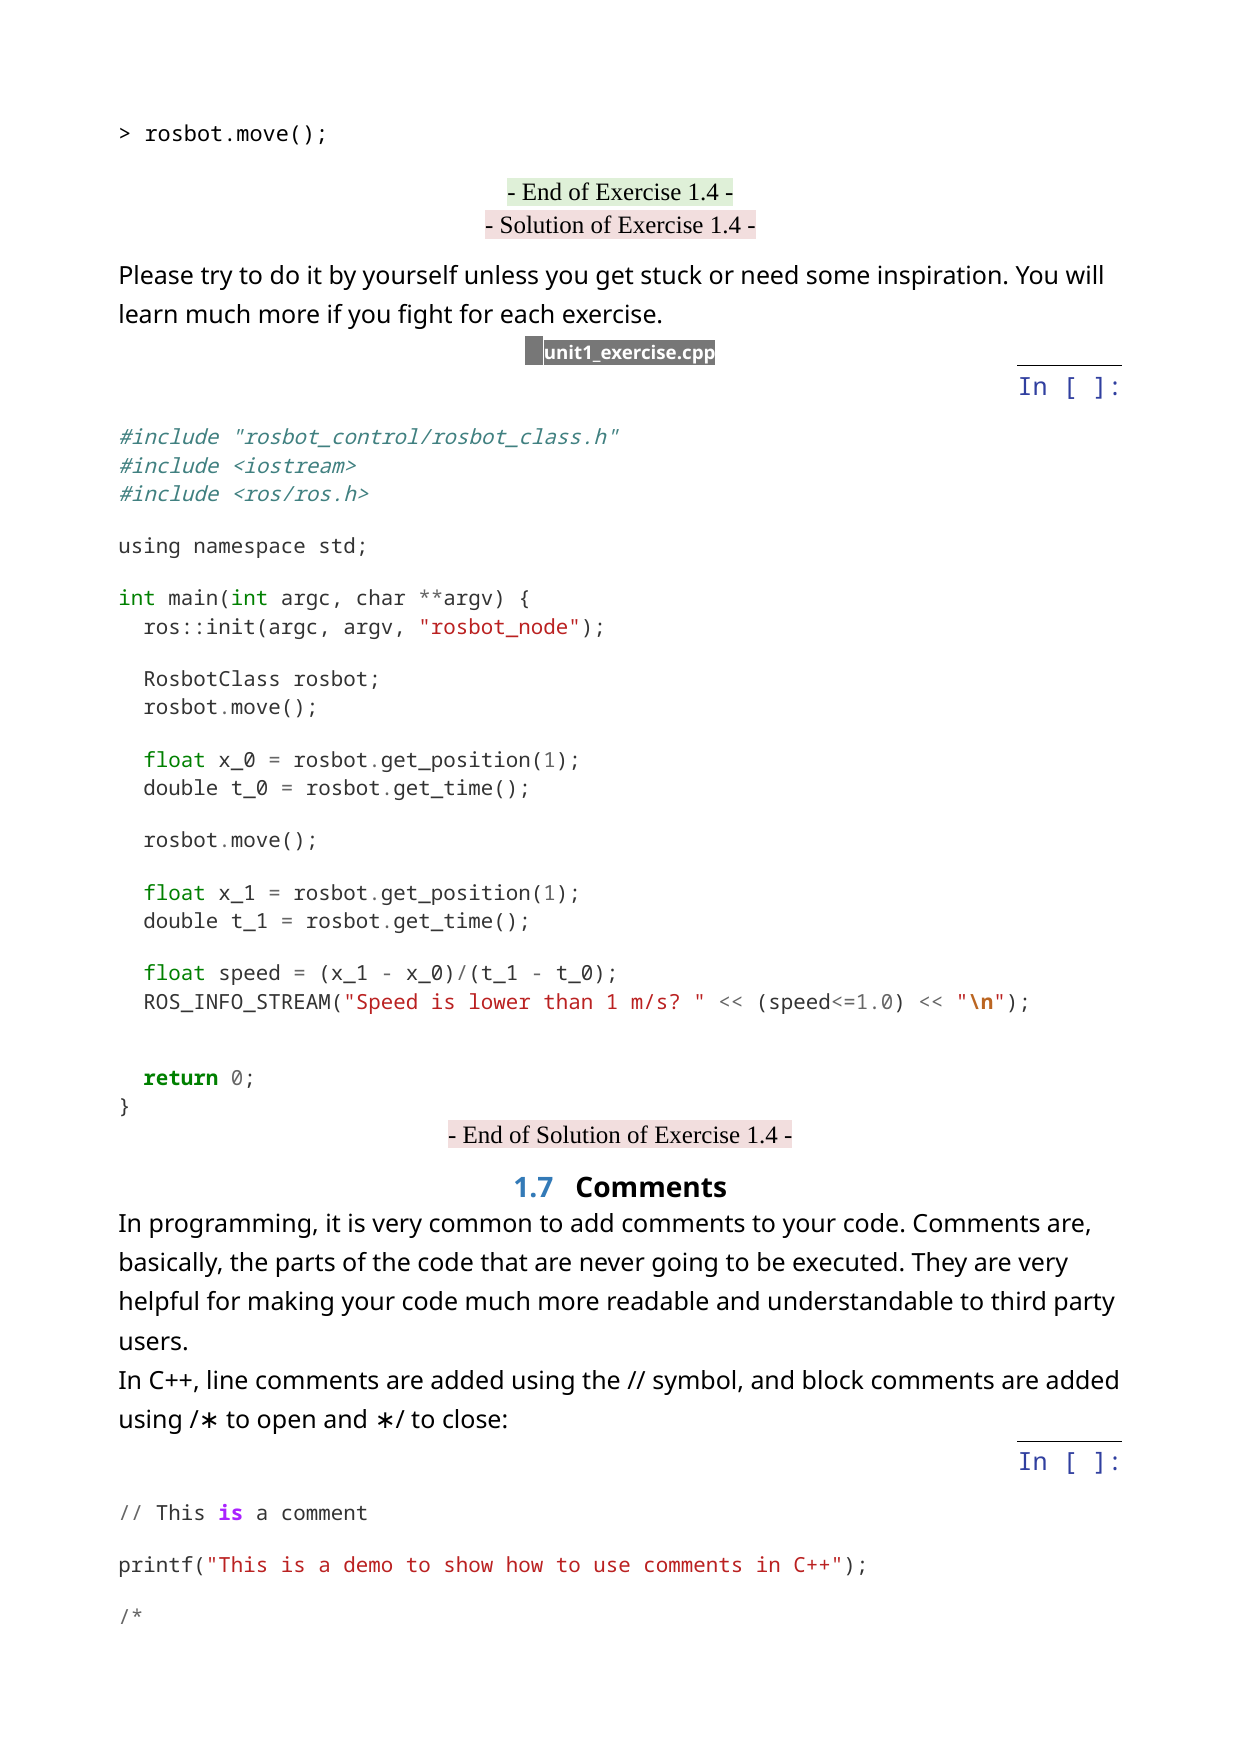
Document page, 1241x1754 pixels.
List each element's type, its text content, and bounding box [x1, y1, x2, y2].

text - End of Exercise 1.4 - [118, 177, 1122, 206]
text In C++, line comments are added using the // symbol, and block comments are added using /∗ to open and ∗/ to close: [118, 1362, 1122, 1436]
subtitle 1.7 Comments [118, 1167, 1122, 1206]
text float x_0 = rosbot.get_position(1); [118, 745, 1122, 773]
text return 0; [118, 1063, 1122, 1091]
text } [118, 1091, 1122, 1120]
text Please try to do it by yourself unless you get stuck or need some inspiration. You will learn much more if you fight for each exercise. [118, 258, 1122, 331]
text float x_1 = rosbot.get_position(1); [118, 878, 1122, 906]
text // This is a comment [118, 1498, 1122, 1526]
text RosbotClass rosbot; [118, 664, 1122, 692]
text - Solution of Exercise 1.4 - [118, 210, 1122, 239]
text ros::init(argc, argv, "rosbot_node"); [118, 612, 1122, 640]
text > rosbot.move(); [118, 118, 1122, 148]
text printf("This is a demo to show how to use comments in C++"); [118, 1550, 1122, 1578]
text - End of Solution of Exercise 1.4 - [118, 1120, 1122, 1148]
text rosbot.move(); [118, 692, 1122, 721]
text float speed = (x_1 - x_0)/(t_1 - t_0); [118, 958, 1122, 987]
text #include "rosbot_control/rosbot_class.h" [118, 422, 1122, 451]
text #include <ros/ros.h> [118, 479, 1122, 508]
text double t_0 = rosbot.get_time(); [118, 773, 1122, 802]
text ROS_INFO_STREAM("Speed is lower than 1 m/s? " << (speed<=1.0) << "\n"); [118, 987, 1122, 1015]
text int main(int argc, char **argv) { [118, 583, 1122, 612]
text using namespace std; [118, 531, 1122, 560]
text In [ ]: [118, 1441, 1122, 1478]
text In programming, it is very common to add comments to your code. Comments are, basically, the parts of the code that are never going to be executed. They are very helpful for making your code much more readable and understandable to third party users. [118, 1206, 1122, 1357]
text unit1_exercise.cpp [118, 336, 1122, 365]
text In [ ]: [118, 365, 1122, 402]
text double t_1 = rosbot.get_time(); [118, 906, 1122, 935]
text /* [118, 1602, 1122, 1630]
text #include <iostream> [118, 451, 1122, 479]
text rosbot.move(); [118, 825, 1122, 854]
